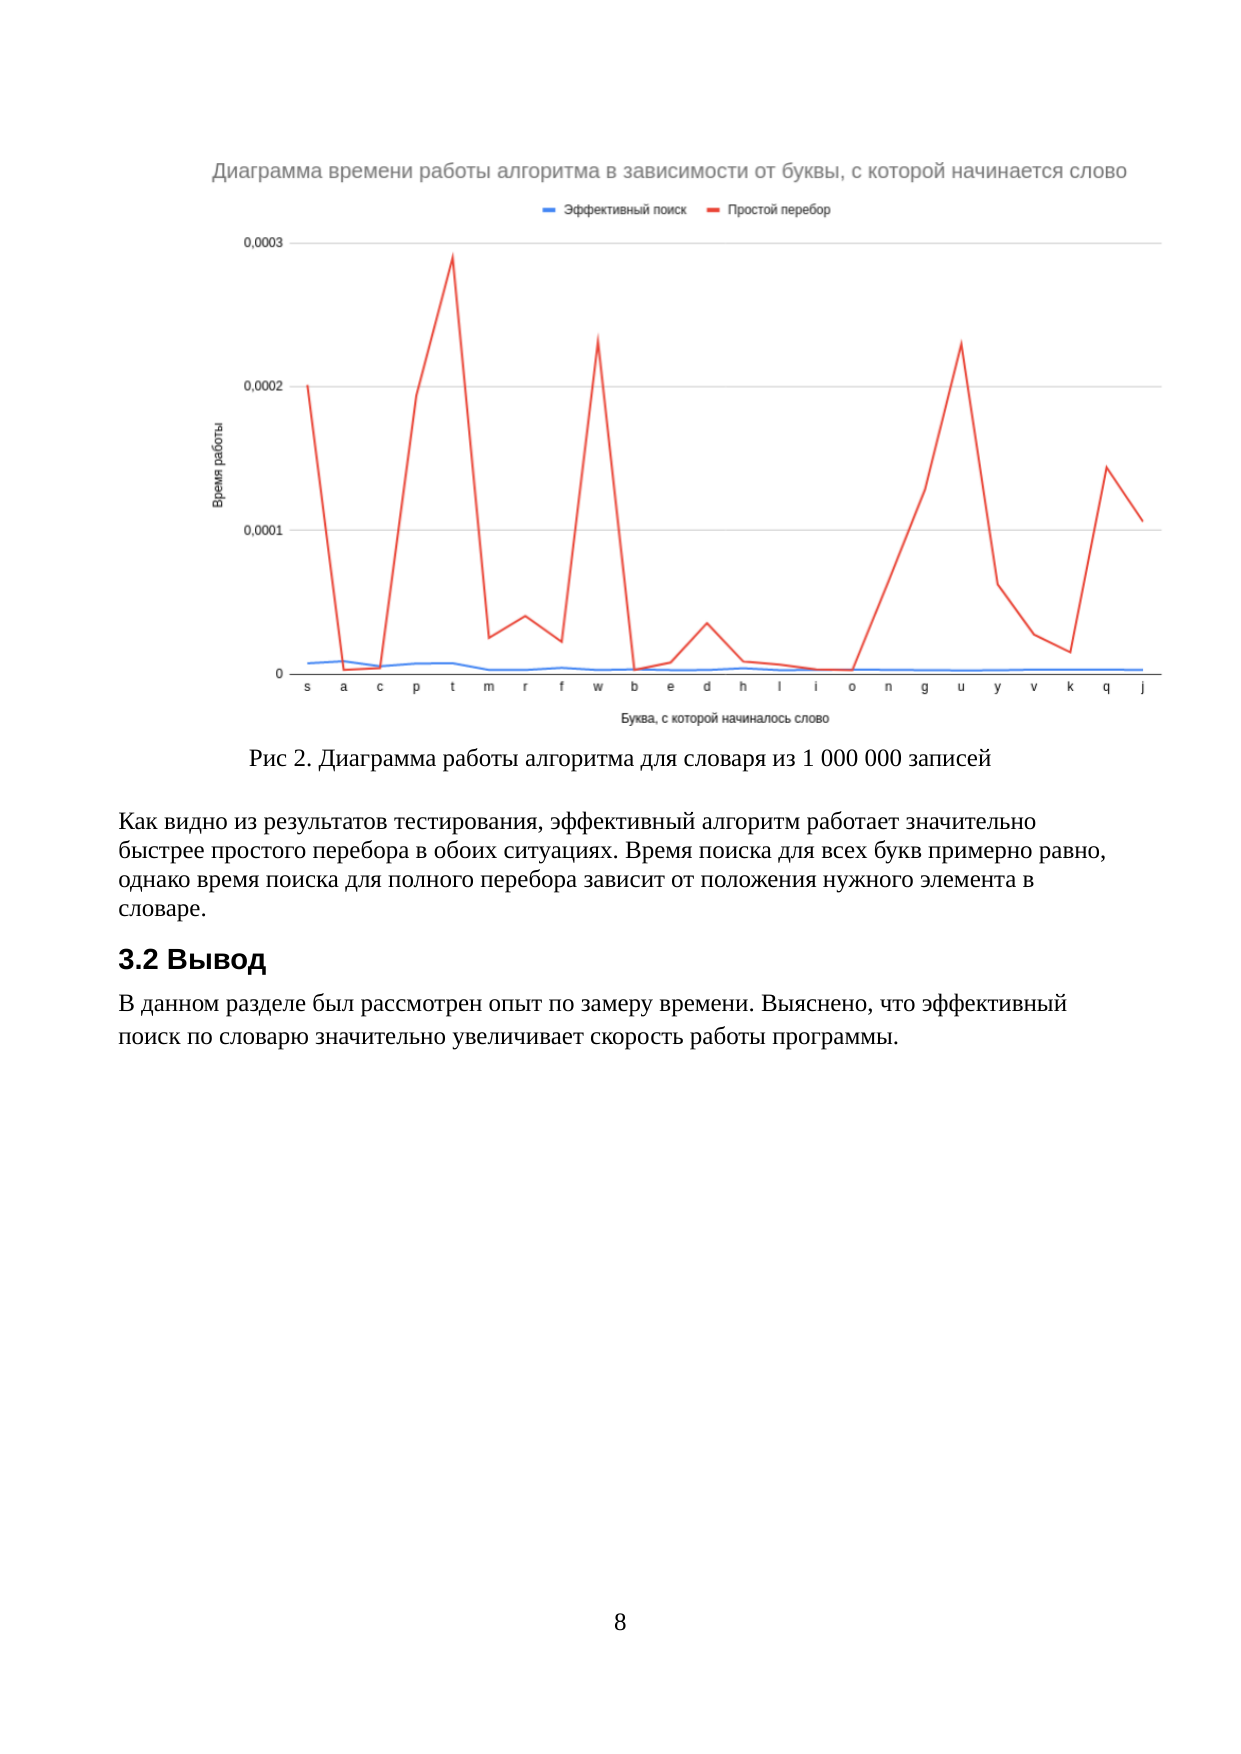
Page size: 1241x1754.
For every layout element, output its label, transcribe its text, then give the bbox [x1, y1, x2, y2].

picture [183, 143, 1177, 744]
text В данном разделе был рассмотрен опыт по замеру времени. Выяснено, что эффективный поиск по словарю значительно увеличивает скорость работы программы. [118, 988, 1122, 1050]
subtitle 3.2 Вывод [118, 942, 1122, 976]
text Как видно из результатов тестирования, эффективный алгоритм работает значительно быстрее простого перебора в обоих ситуациях. Время поиска для всех букв примерно равно, однако время поиска для полного перебора зависит от положения нужного элемента в словаре. [118, 806, 1122, 921]
table_cell Рис 2. Диаграмма работы алгоритма для словаря из 1 000 000 записей [118, 118, 1122, 778]
